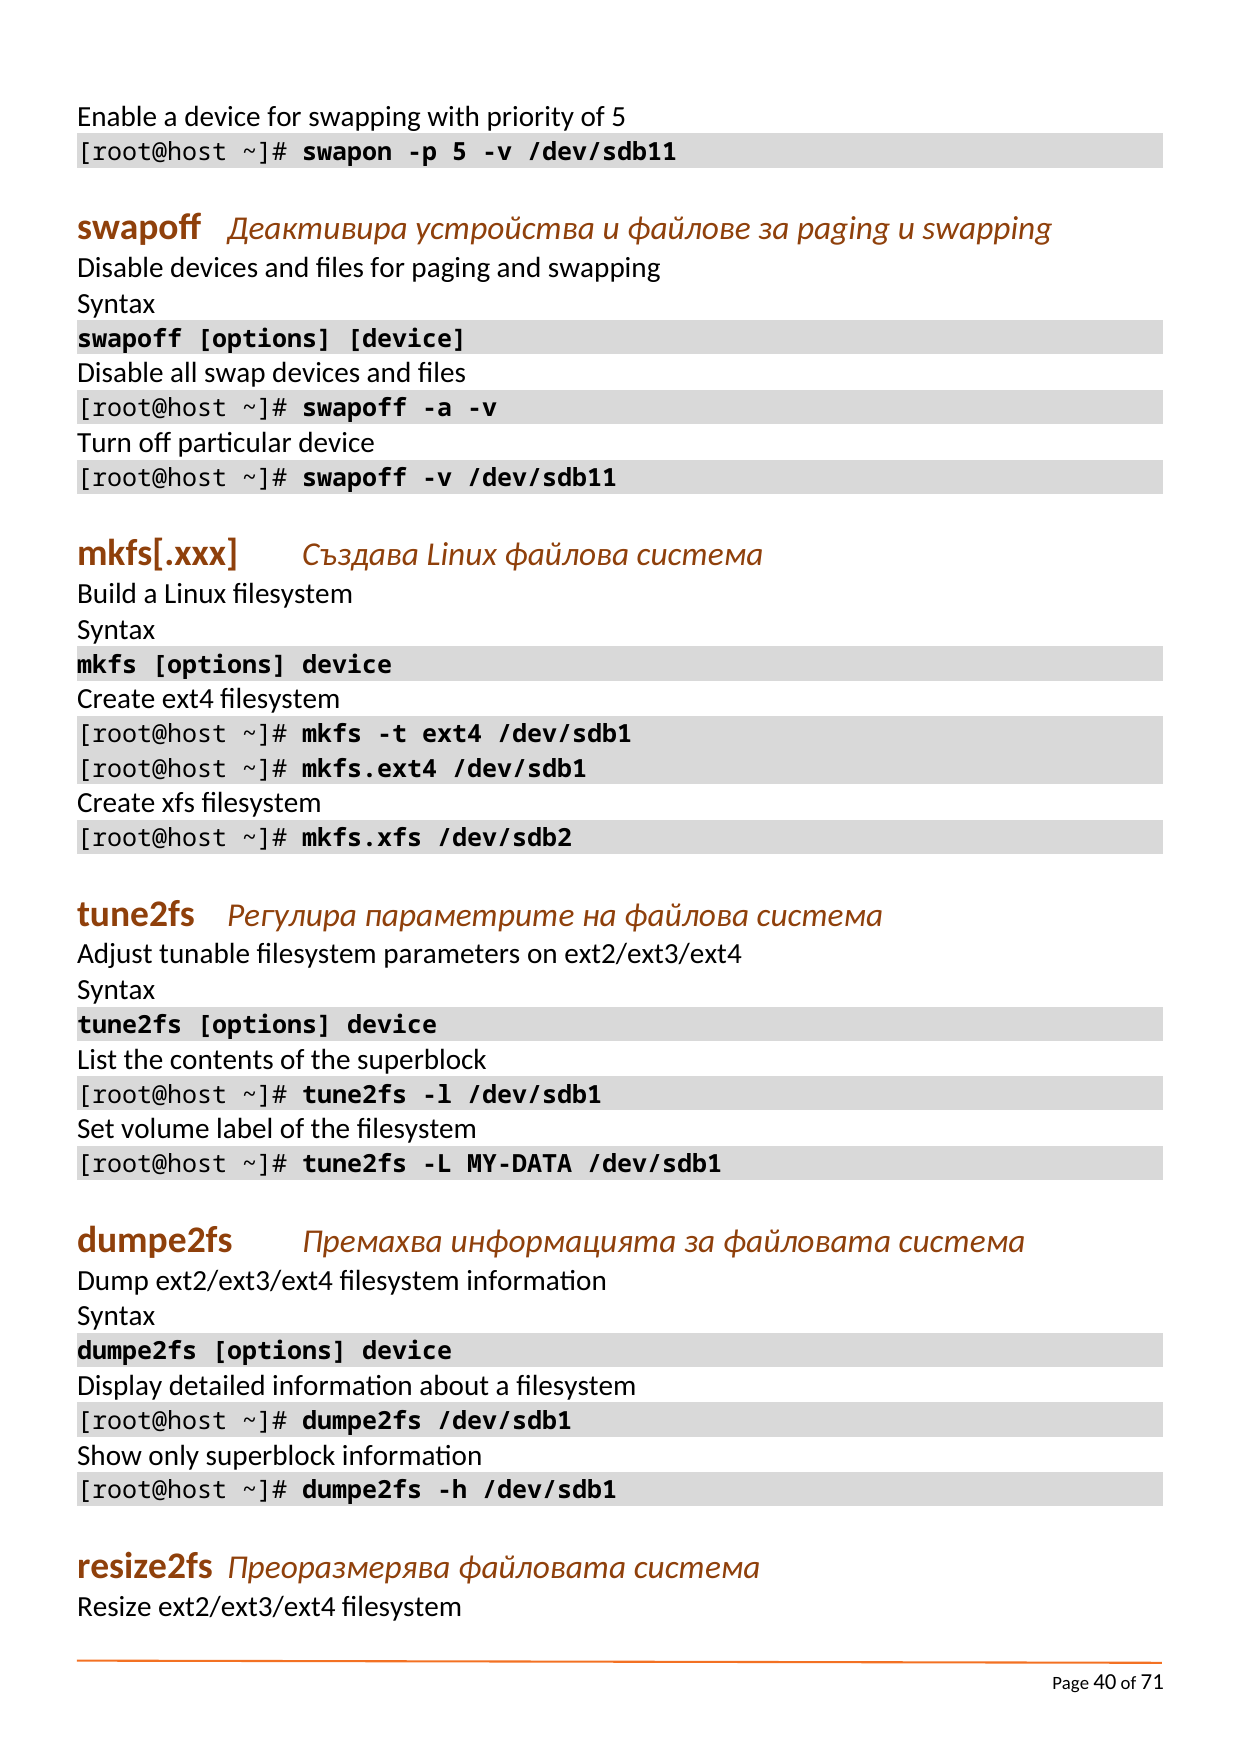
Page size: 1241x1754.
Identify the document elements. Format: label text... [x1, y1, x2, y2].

text tune2fs [options] device [77, 1007, 1163, 1041]
text [root@host ~]# dumpe2fs -h /dev/sdb1 [77, 1472, 1163, 1506]
text Syntax [77, 971, 1163, 1007]
text Adjust tunable filesystem parameters on ext2/ext3/ext4 [77, 935, 1163, 971]
text [root@host ~]# tune2fs -L MY-DATA /dev/sdb1 [77, 1146, 1163, 1180]
text Disable devices and files for paging and swapping [77, 249, 1163, 285]
text Syntax [77, 611, 1163, 646]
text dumpe2fs [options] device [77, 1333, 1163, 1367]
text List the contents of the superblock [77, 1041, 1163, 1076]
text Create xfs filesystem [77, 784, 1163, 820]
text [root@host ~]# mkfs.ext4 /dev/sdb1 [77, 750, 1163, 784]
text Build a Linux filesystem [77, 575, 1163, 611]
text swapoff [options] [device] [77, 320, 1163, 354]
subtitle resize2fs Преоразмерява файловата система [77, 1542, 1163, 1588]
text Syntax [77, 285, 1163, 320]
text mkfs [options] device [77, 646, 1163, 681]
text [root@host ~]# mkfs.xfs /dev/sdb2 [77, 820, 1163, 854]
text Enable a device for swapping with priority of 5 [77, 98, 1163, 133]
text Set volume label of the filesystem [77, 1110, 1163, 1146]
text Dump ext2/ext3/ext4 filesystem information [77, 1262, 1163, 1297]
text Turn off particular device [77, 424, 1163, 460]
subtitle mkfs[.xxx] Създава Linux файлова система [77, 529, 1163, 575]
text Syntax [77, 1297, 1163, 1333]
subtitle tune2fs Регулира параметрите на файлова система [77, 889, 1163, 935]
text Disable all swap devices and files [77, 354, 1163, 390]
text [root@host ~]# tune2fs -l /dev/sdb1 [77, 1076, 1163, 1110]
text [root@host ~]# swapoff -v /dev/sdb11 [77, 460, 1163, 494]
subtitle swapoff Деактивира устройства и файлове за paging и swapping [77, 203, 1163, 249]
text [root@host ~]# swapon -p 5 -v /dev/sdb11 [77, 133, 1163, 168]
subtitle dumpe2fs Премахва информацията за файловата система [77, 1216, 1163, 1262]
text Create ext4 filesystem [77, 681, 1163, 716]
text Show only superblock information [77, 1437, 1163, 1472]
text [root@host ~]# dumpe2fs /dev/sdb1 [77, 1402, 1163, 1437]
text [root@host ~]# swapoff -a -v [77, 390, 1163, 424]
text [root@host ~]# mkfs -t ext4 /dev/sdb1 [77, 716, 1163, 750]
text Resize ext2/ext3/ext4 filesystem [77, 1588, 1163, 1623]
text Display detailed information about a filesystem [77, 1367, 1163, 1402]
